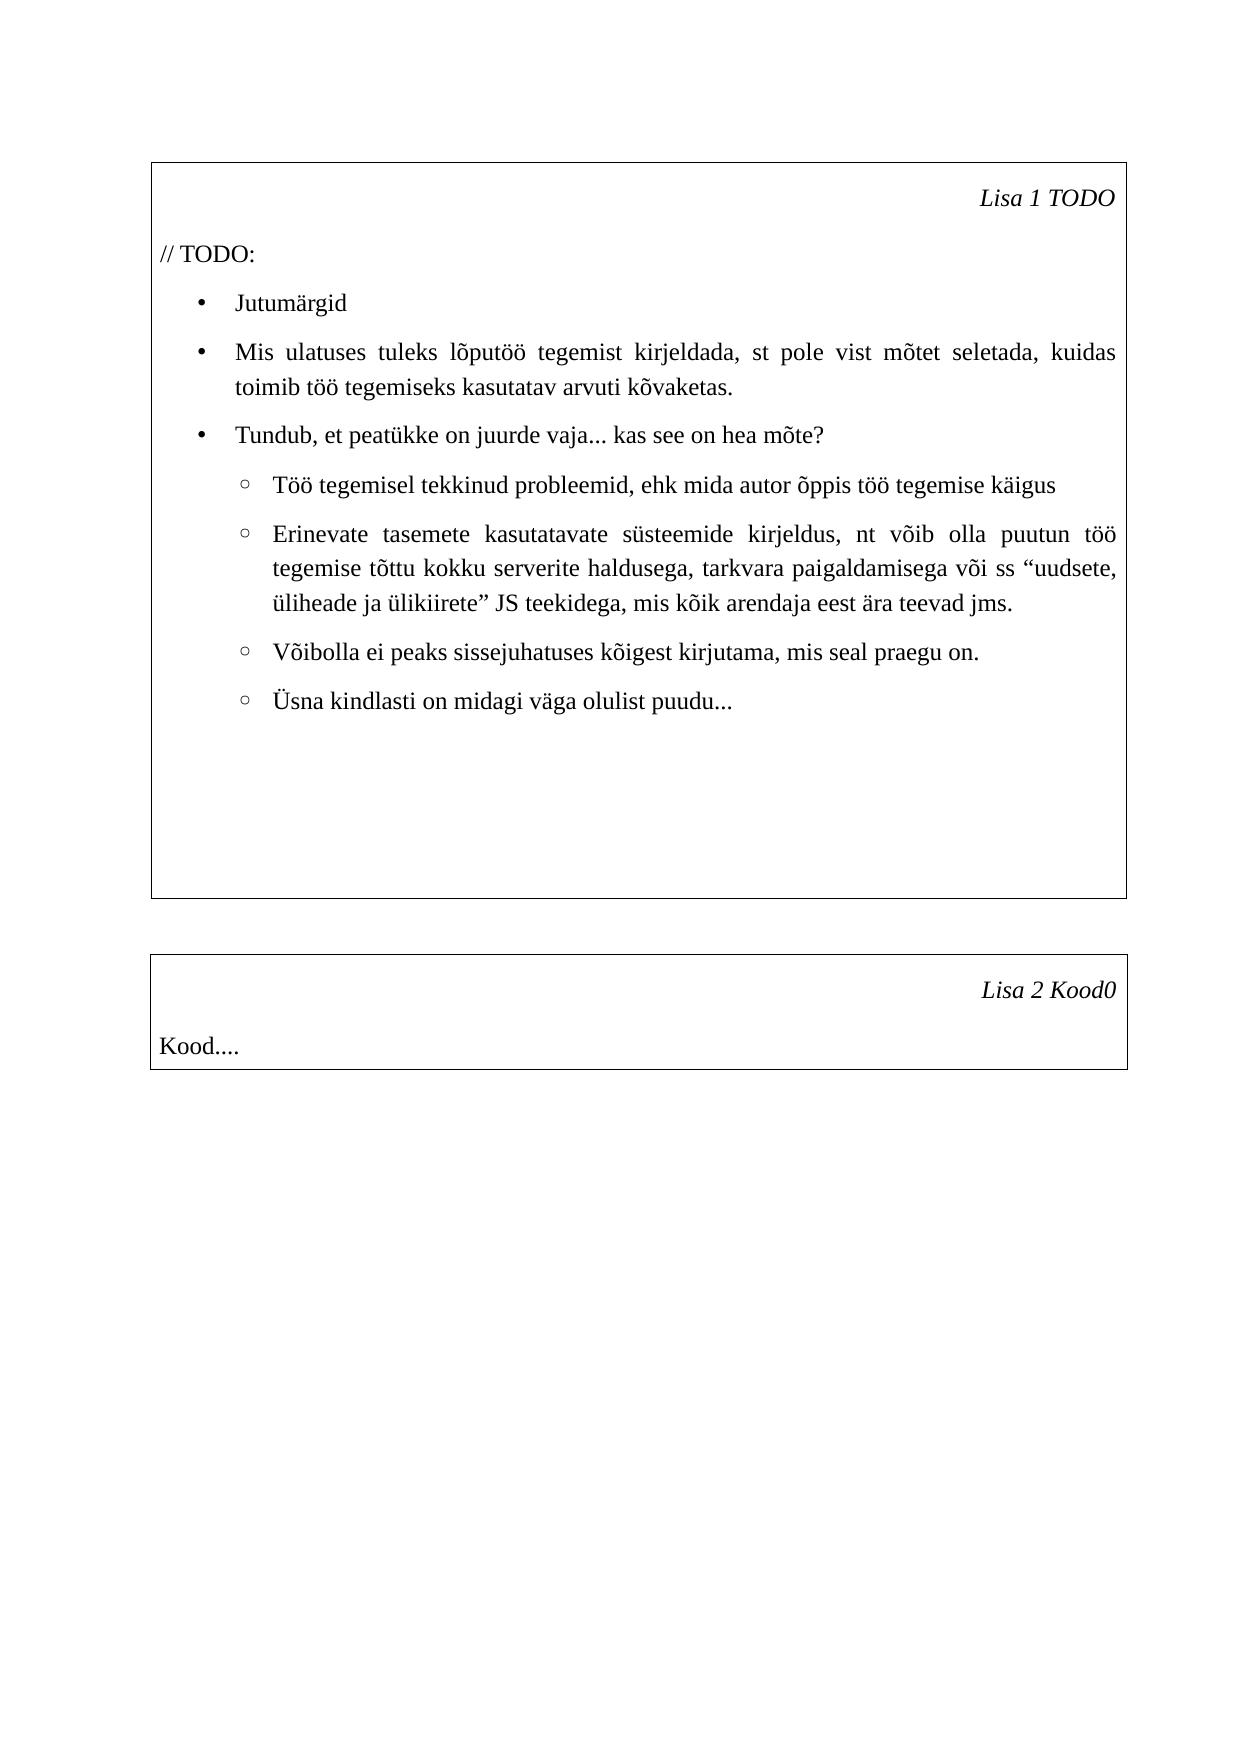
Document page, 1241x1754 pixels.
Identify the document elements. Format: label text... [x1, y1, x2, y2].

text Lisa 1 TODO [160, 183, 1117, 212]
list Mis ulatuses tuleks lõputöö tegemist kirjeldada, st pole vist mõtet seletada, kuidas toimib töö tegemiseks kasutatav arvuti kõvaketas. [197, 337, 1117, 400]
list Erinevate tasemete kasutatavate süsteemide kirjeldus, nt võib olla puutun töö tegemise tõttu kokku serverite haldusega, tarkvara paigaldamisega või ss “uudsete, üliheade ja ülikiirete” JS teekidega, mis kõik arendaja eest ära teevad jms. [235, 519, 1117, 616]
list Üsna kindlasti on midagi väga olulist puudu... [235, 686, 1117, 714]
text Lisa 2 Kood0 [159, 976, 1118, 1004]
list Töö tegemisel tekkinud probleemid, ehk mida autor õppis töö tegemise käigus [235, 470, 1117, 498]
text // TODO: [160, 239, 1117, 268]
text Kood.... [159, 1031, 1118, 1060]
list Võibolla ei peaks sissejuhatuses kõigest kirjutama, mis seal praegu on. [235, 637, 1117, 666]
list Tundub, et peatükke on juurde vaja... kas see on hea mõte? [197, 421, 1117, 449]
list Jutumärgid [197, 288, 1117, 317]
